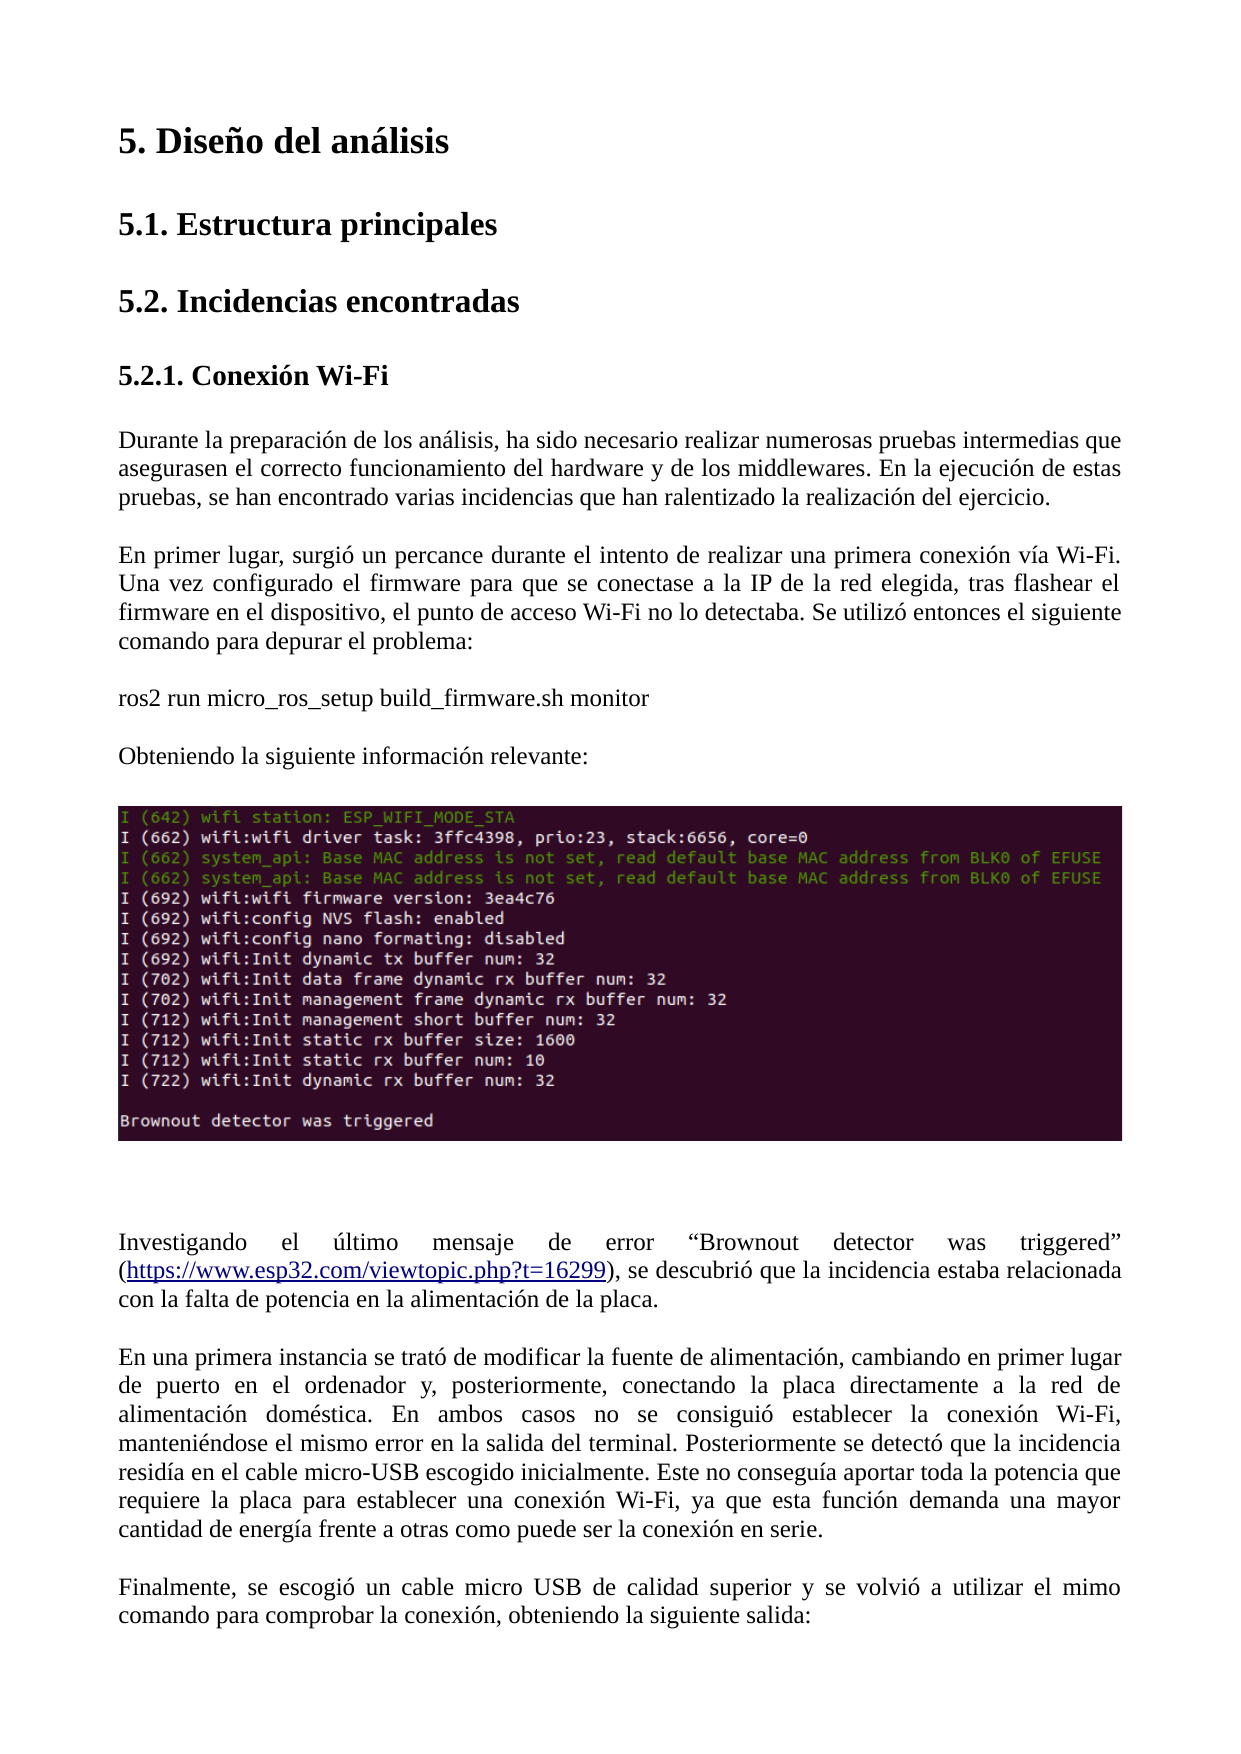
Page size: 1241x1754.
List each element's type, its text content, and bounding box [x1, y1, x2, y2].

text 5.1. Estructura principales [118, 204, 1122, 243]
text En primer lugar, surgió un percance durante el intento de realizar una primera conexión vía Wi-Fi. Una vez configurado el firmware para que se conectase a la IP de la red elegida, tras flashear el firmware en el dispositivo, el punto de acceso Wi-Fi no lo detectaba. Se utilizó entonces el siguiente comando para depurar el problema: [118, 540, 1122, 655]
text ros2 run micro_ros_setup build_firmware.sh monitor [118, 683, 1122, 712]
text En una primera instancia se trató de modificar la fuente de alimentación, cambiando en primer lugar de puerto en el ordenador y, posteriormente, conectando la placa directamente a la red de alimentación doméstica. En ambos casos no se consiguió establecer la conexión Wi-Fi, manteniéndose el mismo error en la salida del terminal. Posteriormente se detectó que la incidencia residía en el cable micro-USB escogido inicialmente. Este no conseguía aportar toda la potencia que requiere la placa para establecer una conexión Wi-Fi, ya que esta función demanda una mayor cantidad de energía frente a otras como puede ser la conexión en serie. [118, 1342, 1122, 1543]
text Investigando el último mensaje de error “Brownout detector was triggered” (https://www.esp32.com/viewtopic.php?t=16299), se descubrió que la incidencia estaba relacionada con la falta de potencia en la alimentación de la placa. [118, 1227, 1122, 1313]
text Finalmente, se escogió un cable micro USB de calidad superior y se volvió a utilizar el mimo comando para comprobar la conexión, obteniendo la siguiente salida: [118, 1572, 1122, 1629]
text 5. Diseño del análisis [118, 118, 1122, 161]
text Obteniendo la siguiente información relevante: [118, 741, 1122, 770]
text Durante la preparación de los análisis, ha sido necesario realizar numerosas pruebas intermedias que asegurasen el correcto funcionamiento del hardware y de los middlewares. En la ejecución de estas pruebas, se han encontrado varias incidencias que han ralentizado la realización del ejercicio. [118, 425, 1122, 511]
text 5.2. Incidencias encontradas [118, 281, 1122, 319]
picture [118, 806, 1123, 1141]
text 5.2.1. Conexión Wi-Fi [118, 358, 1122, 391]
